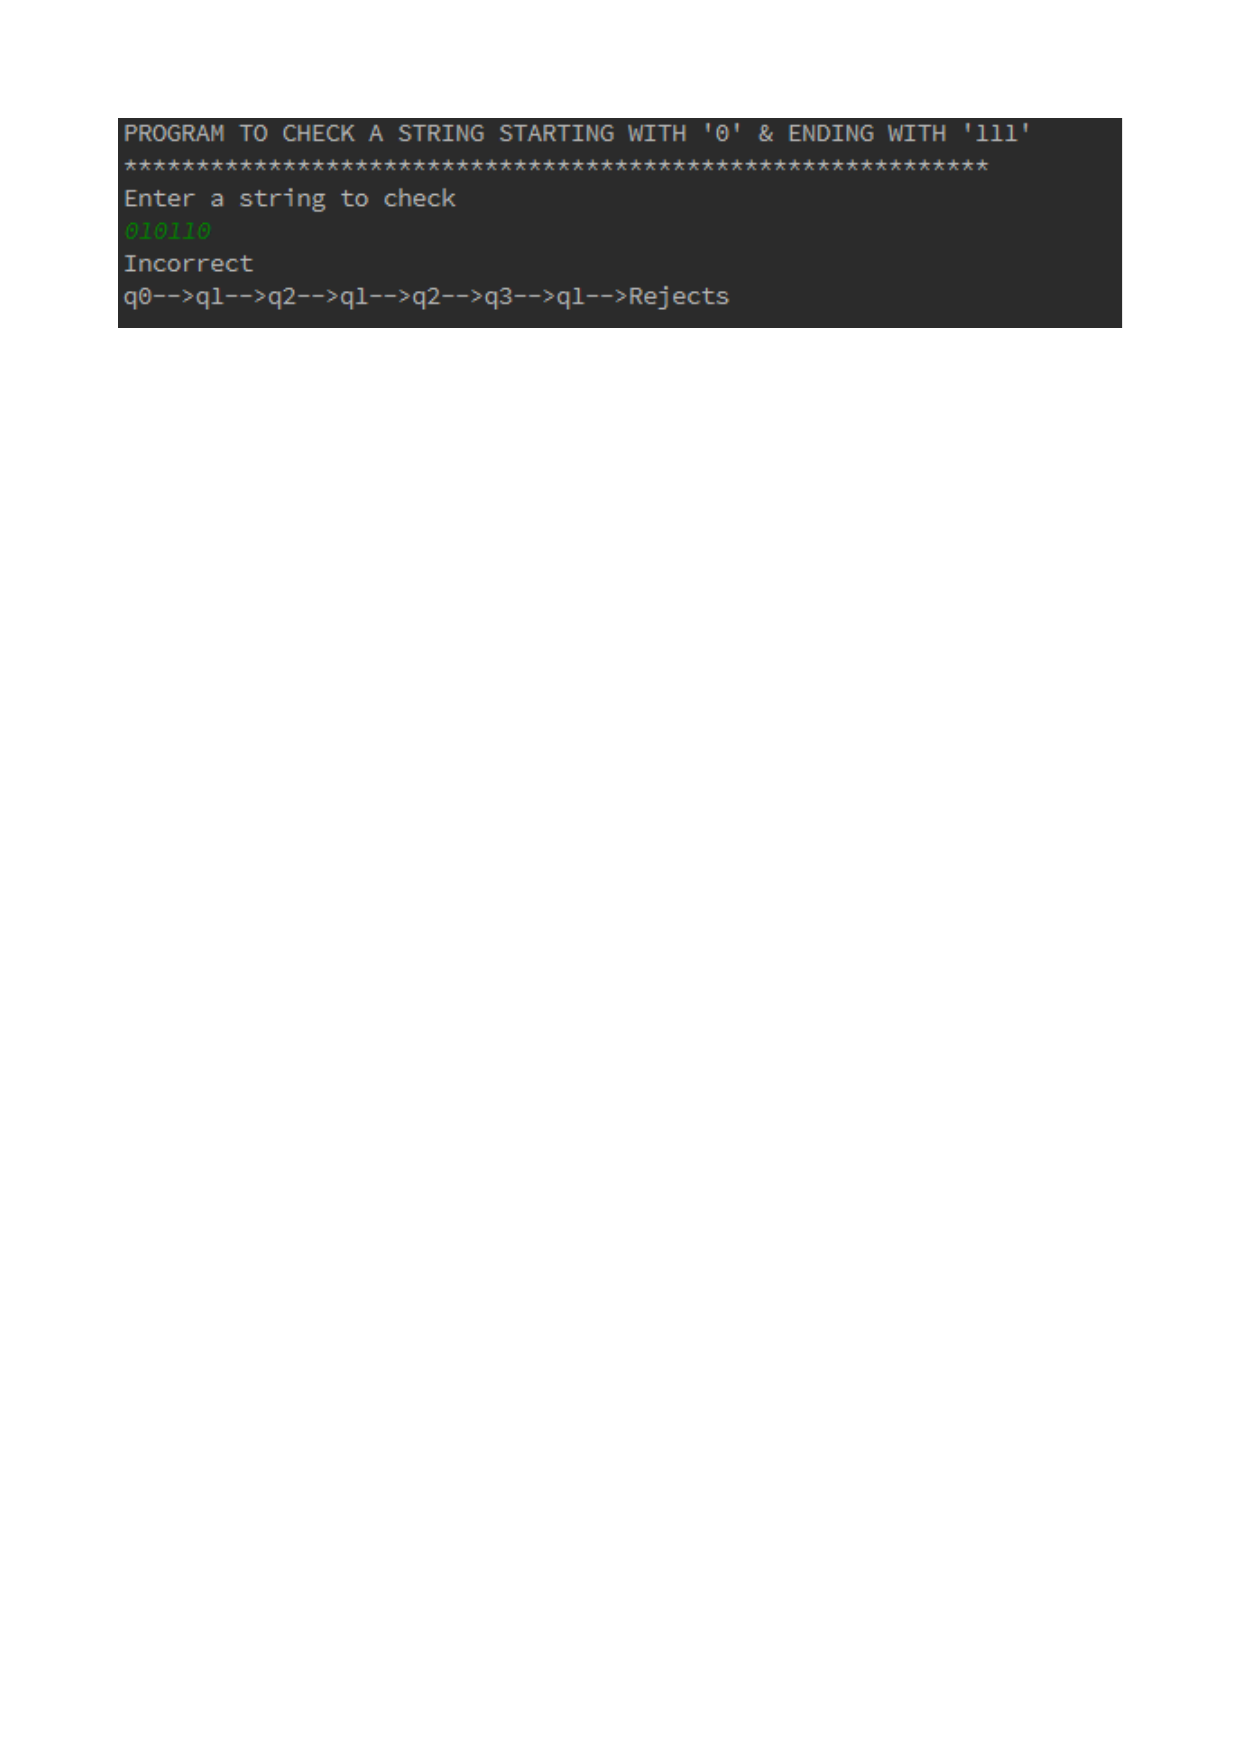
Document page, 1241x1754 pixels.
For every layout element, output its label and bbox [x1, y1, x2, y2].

picture [118, 118, 1123, 328]
